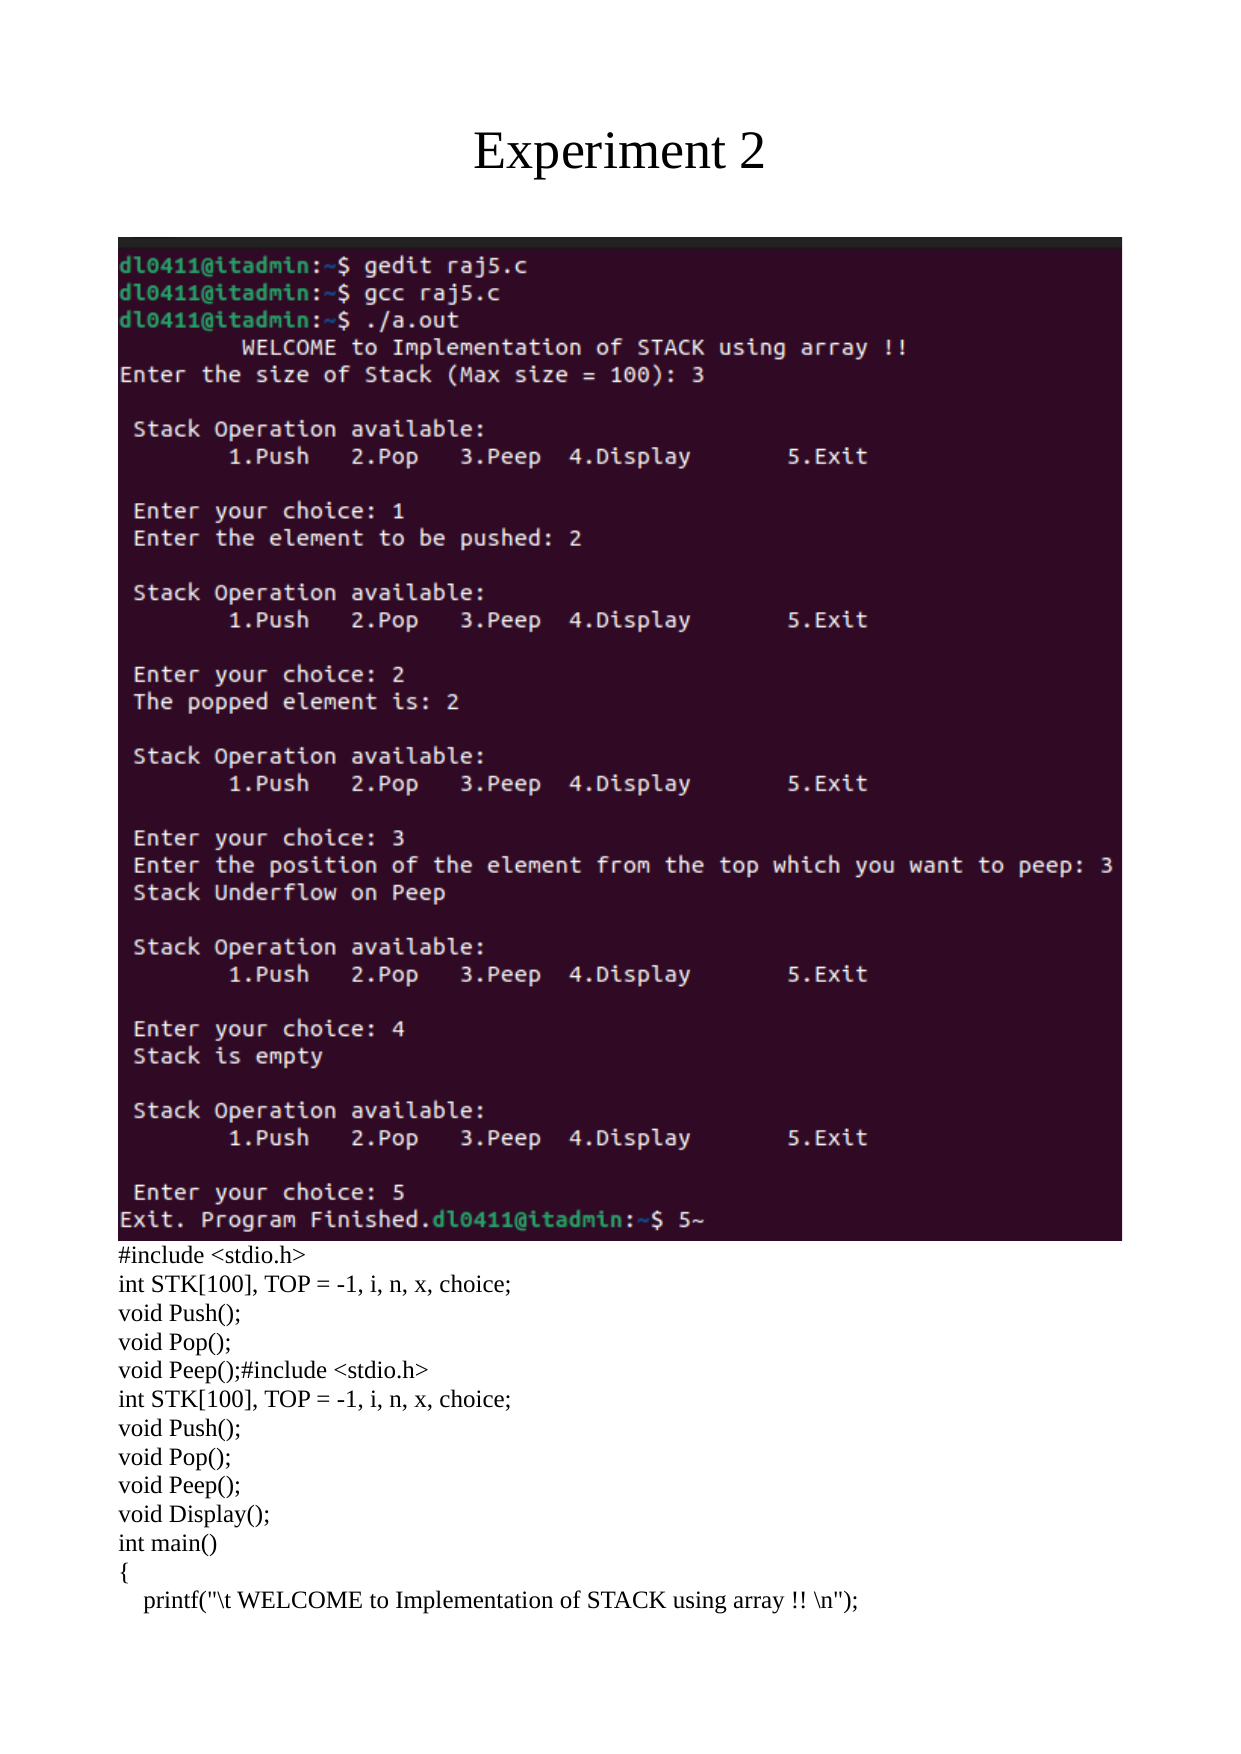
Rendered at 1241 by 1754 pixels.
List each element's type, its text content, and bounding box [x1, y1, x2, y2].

text void Pop(); [118, 1442, 1122, 1470]
text void Pop(); [118, 1327, 1122, 1355]
text void Peep();#include <stdio.h> [118, 1355, 1122, 1384]
text int STK[100], TOP = -1, i, n, x, choice; [118, 1384, 1122, 1413]
text void Push(); [118, 1298, 1122, 1327]
picture [118, 237, 1123, 1241]
text void Peep(); [118, 1470, 1122, 1499]
text void Push(); [118, 1413, 1122, 1442]
text void Display(); [118, 1499, 1122, 1528]
text int STK[100], TOP = -1, i, n, x, choice; [118, 1269, 1122, 1298]
text { [118, 1557, 1122, 1585]
text Experiment 2 [118, 118, 1122, 180]
text printf("\t WELCOME to Implementation of STACK using array !! \n"); [118, 1585, 1122, 1614]
text int main() [118, 1528, 1122, 1557]
text #include <stdio.h> [118, 1241, 1122, 1269]
